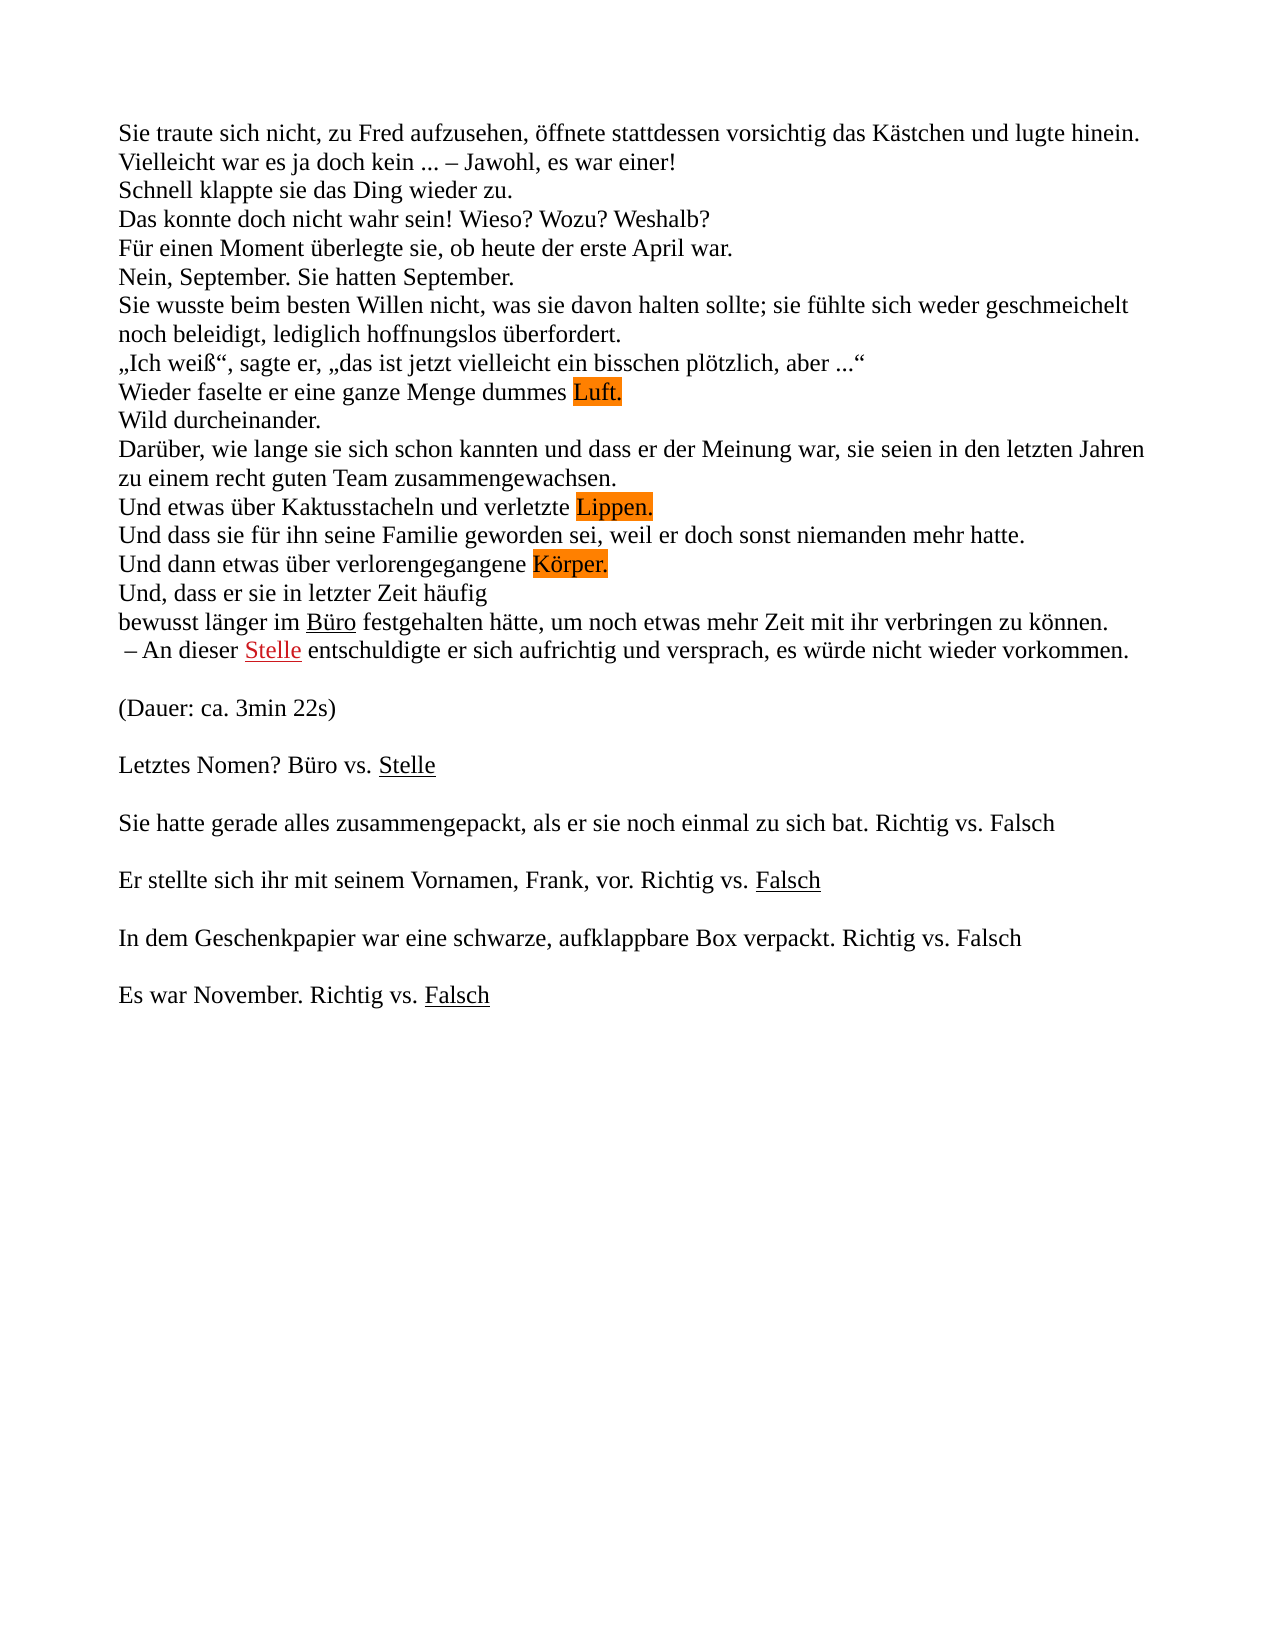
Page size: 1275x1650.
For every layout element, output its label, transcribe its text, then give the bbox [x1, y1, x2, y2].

text Nein, September. Sie hatten September. [118, 262, 1157, 291]
text „Ich weiß“, sagte er, „das ist jetzt vielleicht ein bisschen plötzlich, aber ...“ [118, 348, 1157, 377]
text Sie traute sich nicht, zu Fred aufzusehen, öffnete stattdessen vorsichtig das Kästchen und lugte hinein. Vielleicht war es ja doch kein ... – Jawohl, es war einer! [118, 118, 1157, 176]
text Das konnte doch nicht wahr sein! Wieso? Wozu? Weshalb? [118, 204, 1157, 233]
text Sie hatte gerade alles zusammengepackt, als er sie noch einmal zu sich bat. Richtig vs. Falsch [118, 808, 1157, 837]
text Und dass sie für ihn seine Familie geworden sei, weil er doch sonst niemanden mehr hatte. [118, 521, 1157, 549]
text In dem Geschenkpapier war eine schwarze, aufklappbare Box verpackt. Richtig vs. Falsch [118, 923, 1157, 952]
text Und dann etwas über verlorengegangene Körper. [118, 549, 1157, 578]
text Wieder faselte er eine ganze Menge dummes Luft. [118, 377, 1157, 406]
text Sie wusste beim besten Willen nicht, was sie davon halten sollte; sie fühlte sich weder geschmeichelt noch beleidigt, lediglich hoffnungslos überfordert. [118, 291, 1157, 348]
text Es war November. Richtig vs. Falsch [118, 981, 1157, 1009]
text Für einen Moment überlegte sie, ob heute der erste April war. [118, 233, 1157, 262]
text Und, dass er sie in letzter Zeit häufig [118, 578, 1157, 607]
text (Dauer: ca. 3min 22s) [118, 693, 1157, 722]
text Darüber, wie lange sie sich schon kannten und dass er der Meinung war, sie seien in den letzten Jahren zu einem recht guten Team zusammengewachsen. [118, 434, 1157, 492]
text – An dieser Stelle entschuldigte er sich aufrichtig und versprach, es würde nicht wieder vorkommen. [118, 636, 1157, 664]
text Wild durcheinander. [118, 406, 1157, 434]
text Schnell klappte sie das Ding wieder zu. [118, 176, 1157, 204]
text Letztes Nomen? Büro vs. Stelle [118, 751, 1157, 779]
text Er stellte sich ihr mit seinem Vornamen, Frank, vor. Richtig vs. Falsch [118, 866, 1157, 894]
text Und etwas über Kaktusstacheln und verletzte Lippen. [118, 492, 1157, 521]
text bewusst länger im Büro festgehalten hätte, um noch etwas mehr Zeit mit ihr verbringen zu können. [118, 607, 1157, 636]
